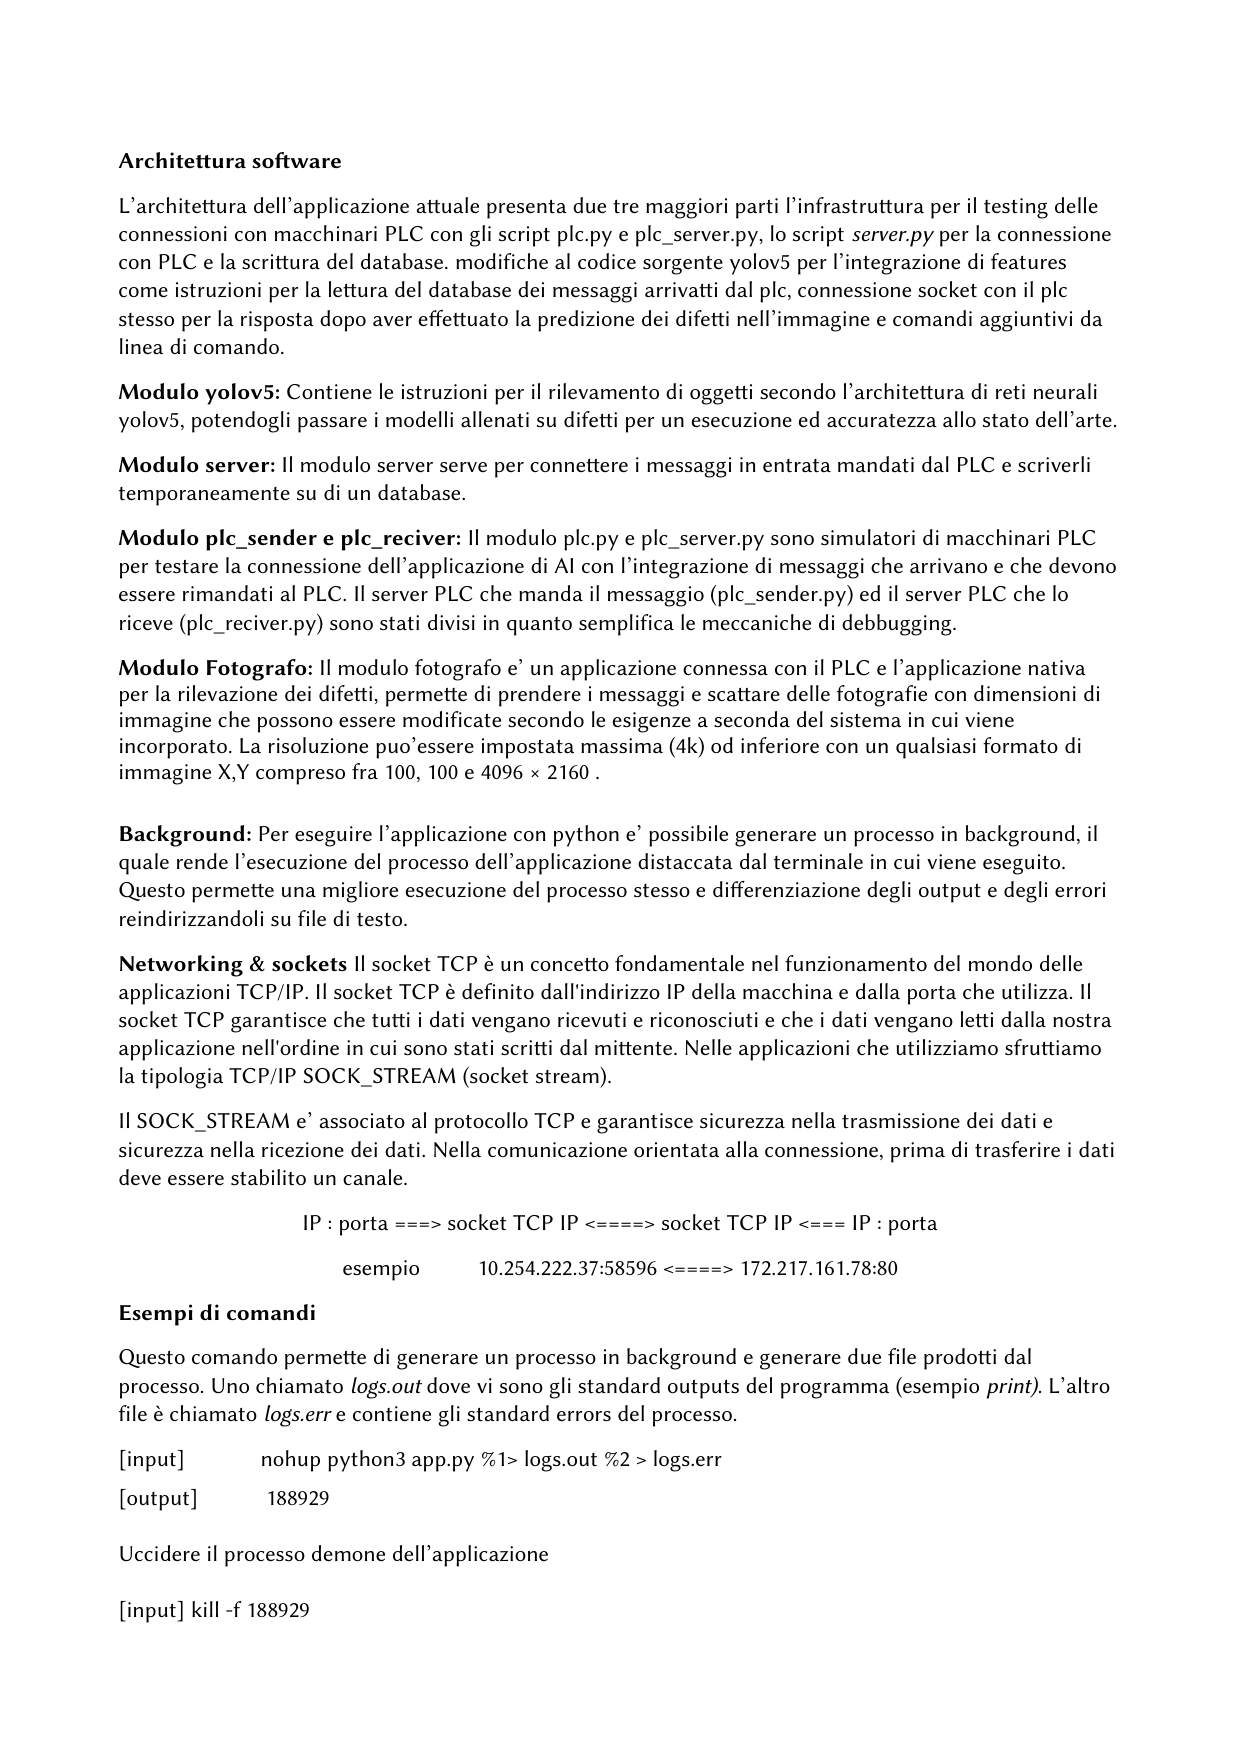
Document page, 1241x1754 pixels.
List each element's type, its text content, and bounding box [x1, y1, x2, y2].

text Uccidere il processo demone dell’applicazione [118, 1541, 1122, 1567]
text Esempi di comandi [118, 1299, 1122, 1326]
text Modulo server: Il modulo server serve per connettere i messaggi in entrata mandati dal PLC e scriverli temporaneamente su di un database. [118, 452, 1122, 506]
text Modulo Fotografo: Il modulo fotografo e’ un applicazione connessa con il PLC e l’applicazione nativa per la rilevazione dei difetti, permette di prendere i messaggi e scattare delle fotografie con dimensioni di immagine che possono essere modificate secondo le esigenze a seconda del sistema in cui viene incorporato. La risoluzione puo’essere impostata massima (4k) od inferiore con un qualsiasi formato di immagine X,Y compreso fra 100, 100 e 4096 × 2160 . [118, 654, 1122, 785]
text esempio 10.254.222.37:58596 <====> 172.217.161.78:80 [118, 1254, 1122, 1281]
text IP : porta ===> socket TCP IP <====> socket TCP IP <=== IP : porta [118, 1209, 1122, 1236]
text Modulo yolov5: Contiene le istruzioni per il rilevamento di oggetti secondo l’architettura di reti neurali yolov5, potendogli passare i modelli allenati su difetti per un esecuzione ed accuratezza allo stato dell’arte. [118, 378, 1122, 433]
text [input] kill -f 188929 [118, 1596, 1122, 1623]
text Architettura software [118, 148, 1122, 174]
subtitle [input] nohup python3 app.py %1> logs.out %2 > logs.err [118, 1446, 1122, 1472]
text Il SOCK_STREAM e’ associato al protocollo TCP e garantisce sicurezza nella trasmissione dei dati e sicurezza nella ricezione dei dati. Nella comunicazione orientata alla connessione, prima di trasferire i dati deve essere stabilito un canale. [118, 1108, 1122, 1191]
text [output] 188929 [118, 1485, 1122, 1511]
text Networking & sockets Il socket TCP è un concetto fondamentale nel funzionamento del mondo delle applicazioni TCP/IP. Il socket TCP è definito dall'indirizzo IP della macchina e dalla porta che utilizza. Il socket TCP garantisce che tutti i dati vengano ricevuti e riconosciuti e che i dati vengano letti dalla nostra applicazione nell'ordine in cui sono stati scritti dal mittente. Nelle applicazioni che utilizziamo sfruttiamo la tipologia TCP/IP SOCK_STREAM (socket stream). [118, 950, 1122, 1089]
text Background: Per eseguire l’applicazione con python e’ possibile generare un processo in background, il quale rende l’esecuzione del processo dell’applicazione distaccata dal terminale in cui viene eseguito. Questo permette una migliore esecuzione del processo stesso e differenziazione degli output e degli errori reindirizzandoli su file di testo. [118, 821, 1122, 932]
text Modulo plc_sender e plc_reciver: Il modulo plc.py e plc_server.py sono simulatori di macchinari PLC per testare la connessione dell’applicazione di AI con l’integrazione di messaggi che arrivano e che devono essere rimandati al PLC. Il server PLC che manda il messaggio (plc_sender.py) ed il server PLC che lo riceve (plc_reciver.py) sono stati divisi in quanto semplifica le meccaniche di debbugging. [118, 525, 1122, 636]
text L’architettura dell’applicazione attuale presenta due tre maggiori parti l’infrastruttura per il testing delle connessioni con macchinari PLC con gli script plc.py e plc_server.py, lo script server.py per la connessione con PLC e la scrittura del database. modifiche al codice sorgente yolov5 per l’integrazione di features come istruzioni per la lettura del database dei messaggi arrivatti dal plc, connessione socket con il plc stesso per la risposta dopo aver effettuato la predizione dei difetti nell’immagine e comandi aggiuntivi da linea di comando. [118, 192, 1122, 360]
text Questo comando permette di generare un processo in background e generare due file prodotti dal processo. Uno chiamato logs.out dove vi sono gli standard outputs del programma (esempio print). L’altro file è chiamato logs.err e contiene gli standard errors del processo. [118, 1344, 1122, 1427]
